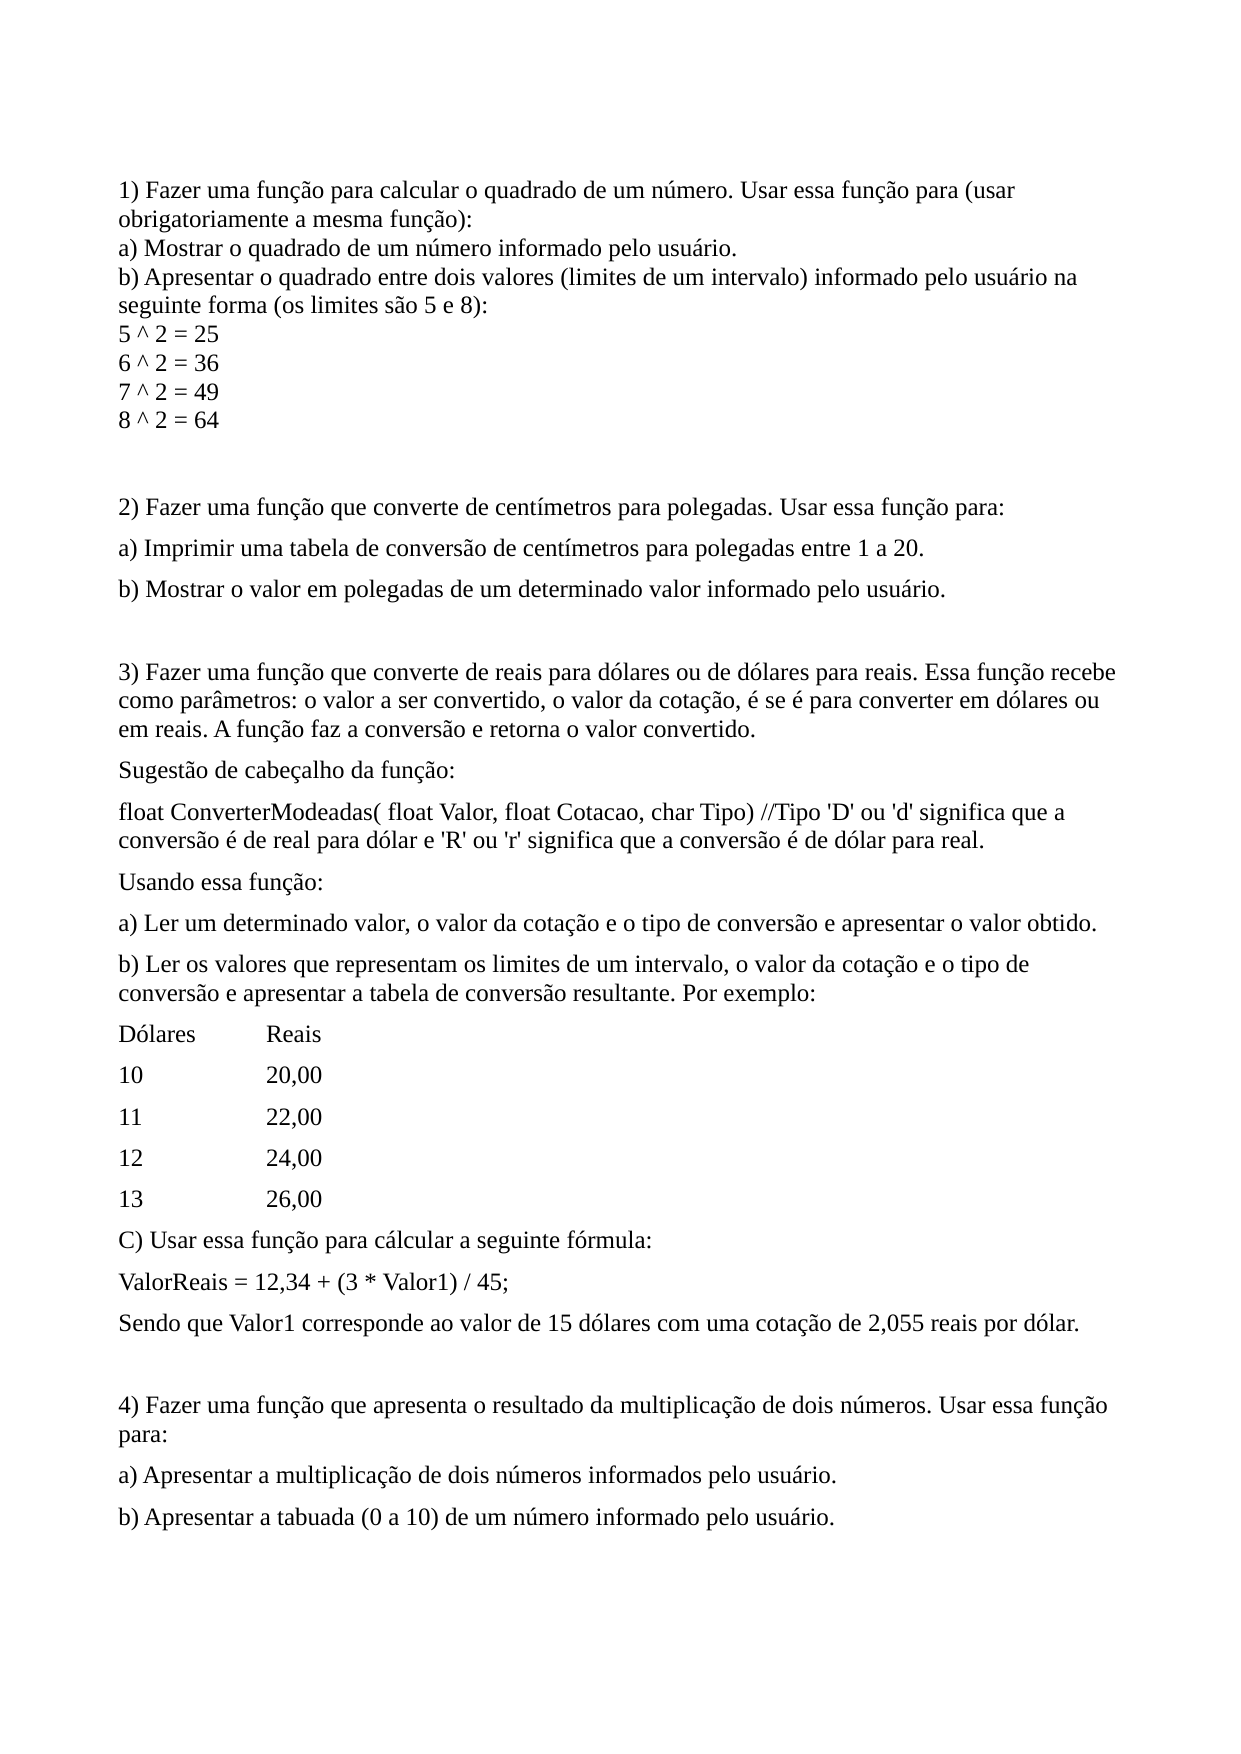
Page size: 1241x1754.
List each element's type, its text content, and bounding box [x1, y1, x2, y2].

text 2) Fazer uma função que converte de centímetros para polegadas. Usar essa função para: [118, 492, 1122, 521]
text Sugestão de cabeçalho da função: [118, 756, 1122, 784]
text b) Mostrar o valor em polegadas de um determinado valor informado pelo usuário. [118, 574, 1122, 603]
text 12 24,00 [118, 1143, 1122, 1172]
text 8 ^ 2 = 64 [118, 406, 1122, 434]
text 13 26,00 [118, 1184, 1122, 1213]
text 11 22,00 [118, 1102, 1122, 1131]
text a) Mostrar o quadrado de um número informado pelo usuário. [118, 233, 1122, 262]
text ValorReais = 12,34 + (3 * Valor1) / 45; [118, 1267, 1122, 1296]
text a) Ler um determinado valor, o valor da cotação e o tipo de conversão e apresentar o valor obtido. [118, 908, 1122, 937]
text Dólares Reais [118, 1019, 1122, 1048]
text Sendo que Valor1 corresponde ao valor de 15 dólares com uma cotação de 2,055 reais por dólar. [118, 1308, 1122, 1337]
text 5 ^ 2 = 25 [118, 319, 1122, 348]
text a) Imprimir uma tabela de conversão de centímetros para polegadas entre 1 a 20. [118, 533, 1122, 562]
text 4) Fazer uma função que apresenta o resultado da multiplicação de dois números. Usar essa função para: [118, 1391, 1122, 1448]
text 7 ^ 2 = 49 [118, 377, 1122, 406]
text Usando essa função: [118, 867, 1122, 896]
text b) Apresentar o quadrado entre dois valores (limites de um intervalo) informado pelo usuário na seguinte forma (os limites são 5 e 8): [118, 262, 1122, 319]
text 6 ^ 2 = 36 [118, 348, 1122, 377]
text a) Apresentar a multiplicação de dois números informados pelo usuário. [118, 1461, 1122, 1489]
text b) Apresentar a tabuada (0 a 10) de um número informado pelo usuário. [118, 1502, 1122, 1531]
text float ConverterModeadas( float Valor, float Cotacao, char Tipo) //Tipo 'D' ou 'd' significa que a conversão é de real para dólar e 'R' ou 'r' significa que a conversão é de dólar para real. [118, 797, 1122, 854]
text C) Usar essa função para cálcular a seguinte fórmula: [118, 1226, 1122, 1254]
text 10 20,00 [118, 1061, 1122, 1089]
text 1) Fazer uma função para calcular o quadrado de um número. Usar essa função para (usar obrigatoriamente a mesma função): [118, 176, 1122, 233]
text 3) Fazer uma função que converte de reais para dólares ou de dólares para reais. Essa função recebe como parâmetros: o valor a ser convertido, o valor da cotação, é se é para converter em dólares ou em reais. A função faz a conversão e retorna o valor convertido. [118, 657, 1122, 743]
text b) Ler os valores que representam os limites de um intervalo, o valor da cotação e o tipo de conversão e apresentar a tabela de conversão resultante. Por exemplo: [118, 949, 1122, 1007]
